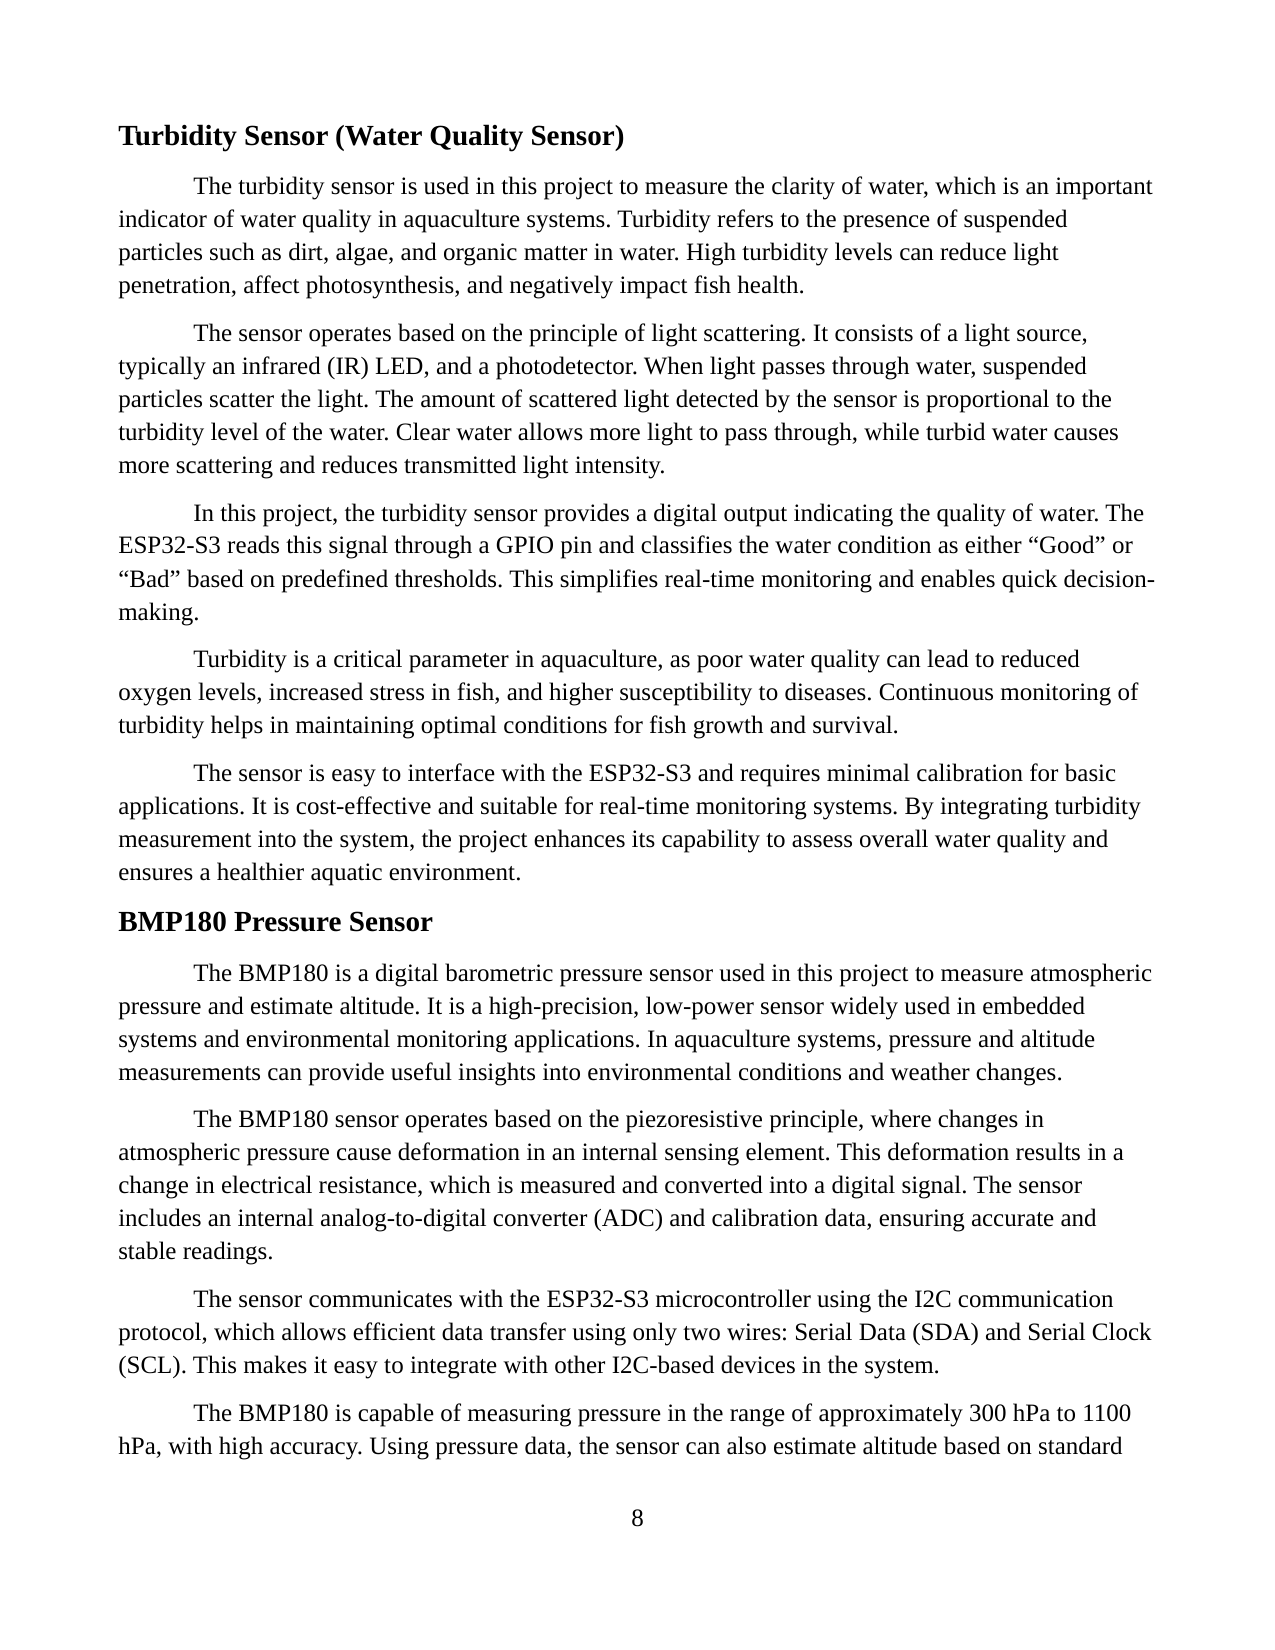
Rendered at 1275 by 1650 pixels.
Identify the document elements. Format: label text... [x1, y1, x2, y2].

text Turbidity is a critical parameter in aquaculture, as poor water quality can lead to reduced oxygen levels, increased stress in fish, and higher susceptibility to diseases. Continuous monitoring of turbidity helps in maintaining optimal conditions for fish growth and survival. [118, 644, 1157, 739]
text In this project, the turbidity sensor provides a digital output indicating the quality of water. The ESP32-S3 reads this signal through a GPIO pin and classifies the water condition as either “Good” or “Bad” based on predefined thresholds. This simplifies real-time monitoring and enables quick decision-making. [118, 498, 1157, 625]
text The BMP180 is capable of measuring pressure in the range of approximately 300 hPa to 1100 hPa, with high accuracy. Using pressure data, the sensor can also estimate altitude based on standard [118, 1398, 1157, 1459]
text The sensor communicates with the ESP32-S3 microcontroller using the I2C communication protocol, which allows efficient data transfer using only two wires: Serial Data (SDA) and Serial Clock (SCL). This makes it easy to integrate with other I2C-based devices in the system. [118, 1284, 1157, 1379]
text The BMP180 is a digital barometric pressure sensor used in this project to measure atmospheric pressure and estimate altitude. It is a high-precision, low-power sensor widely used in embedded systems and environmental monitoring applications. In aquaculture systems, pressure and altitude measurements can provide useful insights into environmental conditions and weather changes. [118, 958, 1157, 1086]
subtitle BMP180 Pressure Sensor [118, 904, 1157, 938]
subtitle Turbidity Sensor (Water Quality Sensor) [118, 118, 1157, 152]
text The BMP180 sensor operates based on the piezoresistive principle, where changes in atmospheric pressure cause deformation in an internal sensing element. This deformation results in a change in electrical resistance, which is measured and converted into a digital signal. The sensor includes an internal analog-to-digital converter (ADC) and calibration data, ensuring accurate and stable readings. [118, 1104, 1157, 1265]
text The sensor is easy to interface with the ESP32-S3 and requires minimal calibration for basic applications. It is cost-effective and suitable for real-time monitoring systems. By integrating turbidity measurement into the system, the project enhances its capability to assess overall water quality and ensures a healthier aquatic environment. [118, 758, 1157, 886]
text The sensor operates based on the principle of light scattering. It consists of a light source, typically an infrared (IR) LED, and a photodetector. When light passes through water, suspended particles scatter the light. The amount of scattered light detected by the sensor is proportional to the turbidity level of the water. Clear water allows more light to pass through, while turbid water causes more scattering and reduces transmitted light intensity. [118, 318, 1157, 479]
text The turbidity sensor is used in this project to measure the clarity of water, which is an important indicator of water quality in aquaculture systems. Turbidity refers to the presence of suspended particles such as dirt, algae, and organic matter in water. High turbidity levels can reduce light penetration, affect photosynthesis, and negatively impact fish health. [118, 171, 1157, 299]
